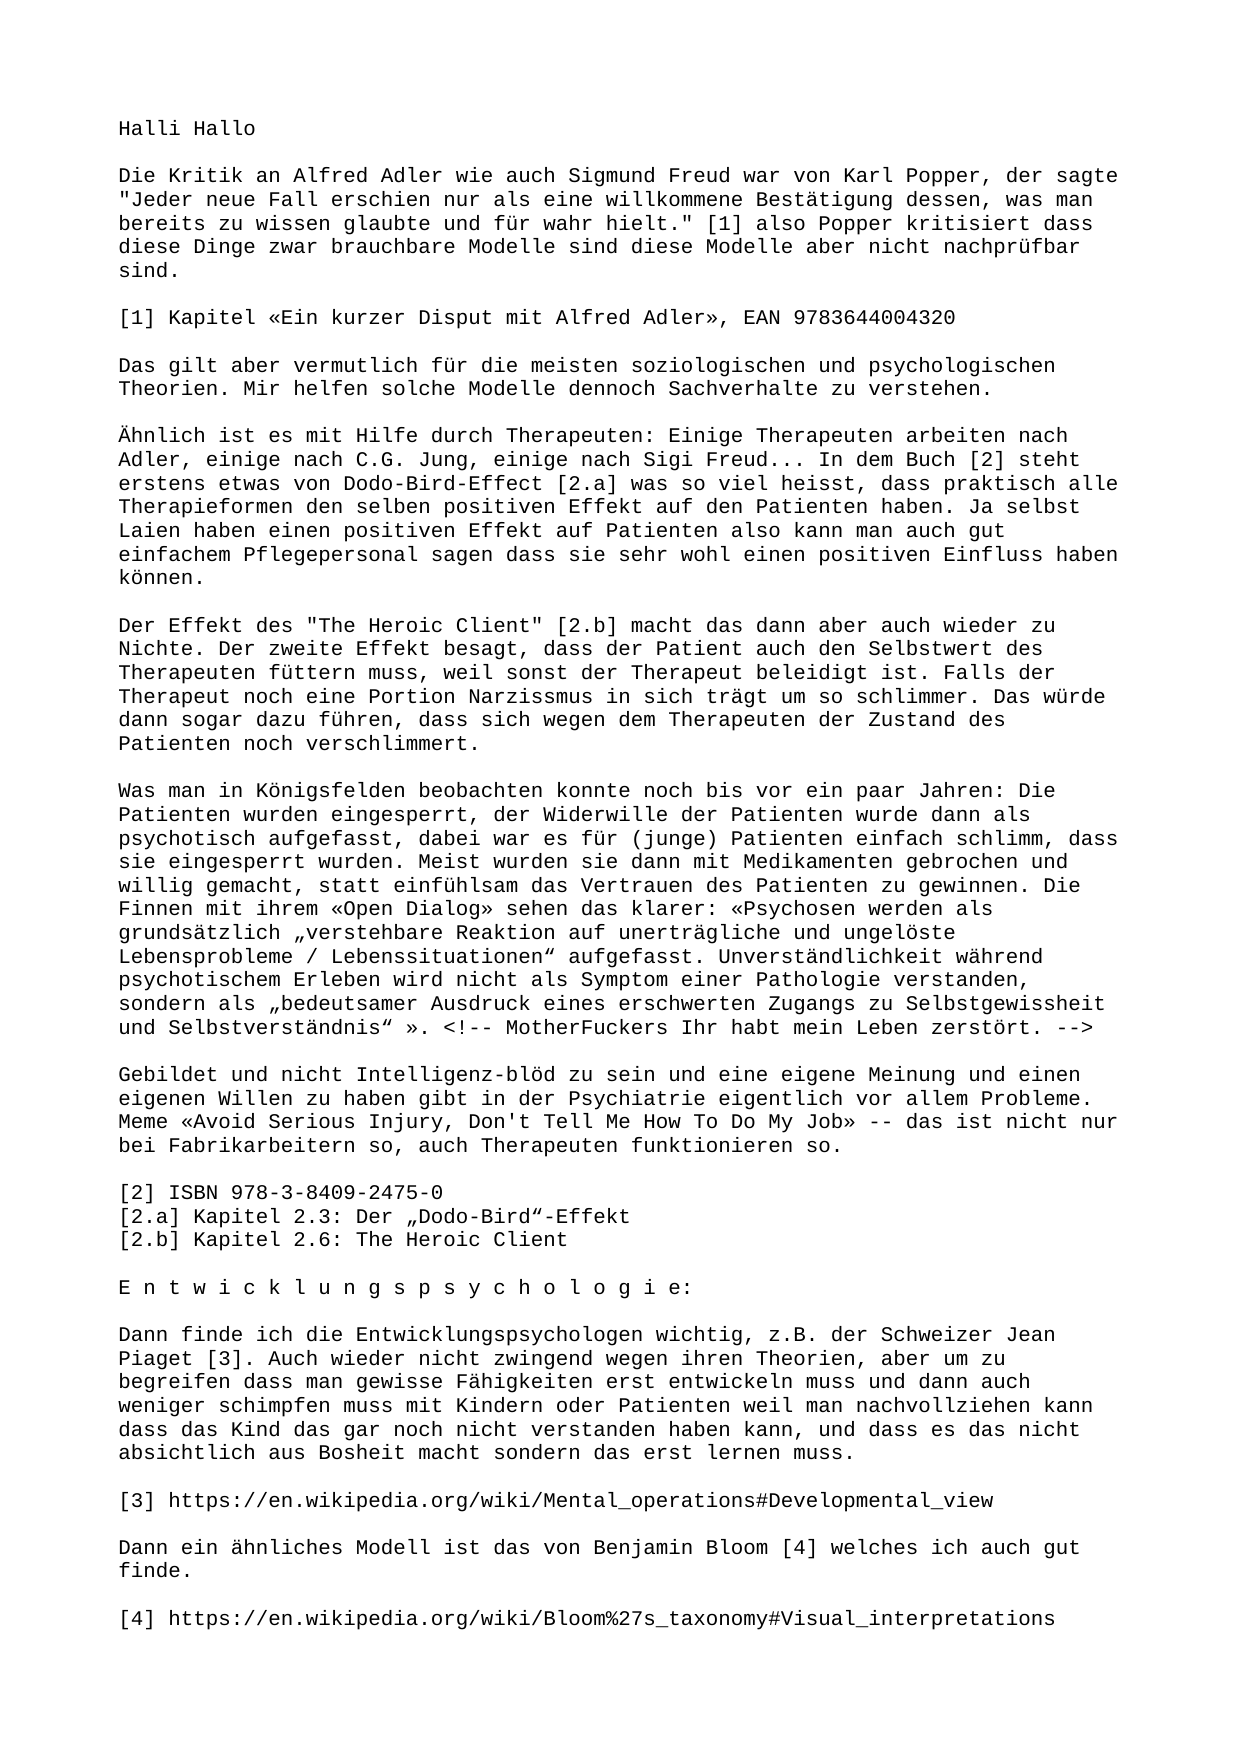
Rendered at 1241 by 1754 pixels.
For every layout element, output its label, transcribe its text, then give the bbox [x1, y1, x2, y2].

text Gebildet und nicht Intelligenz-blöd zu sein und eine eigene Meinung und einen eigenen Willen zu haben gibt in der Psychiatrie eigentlich vor allem Probleme. Meme «Avoid Serious Injury, Don't Tell Me How To Do My Job» -- das ist nicht nur bei Fabrikarbeitern so, auch Therapeuten funktionieren so. [118, 1064, 1122, 1158]
text Der Effekt des "The Heroic Client" [2.b] macht das dann aber auch wieder zu Nichte. Der zweite Effekt besagt, dass der Patient auch den Selbstwert des Therapeuten füttern muss, weil sonst der Therapeut beleidigt ist. Falls der Therapeut noch eine Portion Narzissmus in sich trägt um so schlimmer. Das würde dann sogar dazu führen, dass sich wegen dem Therapeuten der Zustand des Patienten noch verschlimmert. [118, 615, 1122, 757]
text [2.b] Kapitel 2.6: The Heroic Client [118, 1229, 1122, 1253]
text [2] ISBN 978-3-8409-2475-0 [118, 1182, 1122, 1206]
text [3] https://en.wikipedia.org/wiki/Mental_operations#Developmental_view [118, 1489, 1122, 1513]
text E n t w i c k l u n g s p s y c h o l o g i e: [118, 1277, 1122, 1300]
text Halli Hallo [118, 118, 1122, 142]
text [4] https://en.wikipedia.org/wiki/Bloom%27s_taxonomy#Visual_interpretations [118, 1608, 1122, 1631]
text Ähnlich ist es mit Hilfe durch Therapeuten: Einige Therapeuten arbeiten nach Adler, einige nach C.G. Jung, einige nach Sigi Freud... In dem Buch [2] steht erstens etwas von Dodo-Bird-Effect [2.a] was so viel heisst, dass praktisch alle Therapieformen den selben positiven Effekt auf den Patienten haben. Ja selbst Laien haben einen positiven Effekt auf Patienten also kann man auch gut einfachem Pflegepersonal sagen dass sie sehr wohl einen positiven Einfluss haben können. [118, 426, 1122, 591]
text Das gilt aber vermutlich für die meisten soziologischen und psychologischen Theorien. Mir helfen solche Modelle dennoch Sachverhalte zu verstehen. [118, 354, 1122, 402]
text Was man in Königsfelden beobachten konnte noch bis vor ein paar Jahren: Die Patienten wurden eingesperrt, der Widerwille der Patienten wurde dann als psychotisch aufgefasst, dabei war es für (junge) Patienten einfach schlimm, dass sie eingesperrt wurden. Meist wurden sie dann mit Medikamenten gebrochen und willig gemacht, statt einfühlsam das Vertrauen des Patienten zu gewinnen. Die Finnen mit ihrem «Open Dialog» sehen das klarer: «Psychosen werden als grundsätzlich „verstehbare Reaktion auf unerträgliche und ungelöste Lebensprobleme / Lebenssituationen“ aufgefasst. Unverständlichkeit während psychotischem Erleben wird nicht als Symptom einer Pathologie verstanden, sondern als „bedeutsamer Ausdruck eines erschwerten Zugangs zu Selbstgewissheit und Selbstverständnis“ ». <!-- MotherFuckers Ihr habt mein Leben zerstört. --> [118, 780, 1122, 1040]
text Dann finde ich die Entwicklungspsychologen wichtig, z.B. der Schweizer Jean Piaget [3]. Auch wieder nicht zwingend wegen ihren Theorien, aber um zu begreifen dass man gewisse Fähigkeiten erst entwickeln muss und dann auch weniger schimpfen muss mit Kindern oder Patienten weil man nachvollziehen kann dass das Kind das gar noch nicht verstanden haben kann, und dass es das nicht absichtlich aus Bosheit macht sondern das erst lernen muss. [118, 1324, 1122, 1466]
text Dann ein ähnliches Modell ist das von Benjamin Bloom [4] welches ich auch gut finde. [118, 1537, 1122, 1584]
text [1] Kapitel «Ein kurzer Disput mit Alfred Adler», EAN 9783644004320 [118, 307, 1122, 331]
text [2.a] Kapitel 2.3: Der „Dodo-Bird“-Effekt [118, 1206, 1122, 1229]
text Die Kritik an Alfred Adler wie auch Sigmund Freud war von Karl Popper, der sagte "Jeder neue Fall erschien nur als eine willkommene Bestätigung dessen, was man bereits zu wissen glaubte und für wahr hielt." [1] also Popper kritisiert dass diese Dinge zwar brauchbare Modelle sind diese Modelle aber nicht nachprüfbar sind. [118, 165, 1122, 284]
